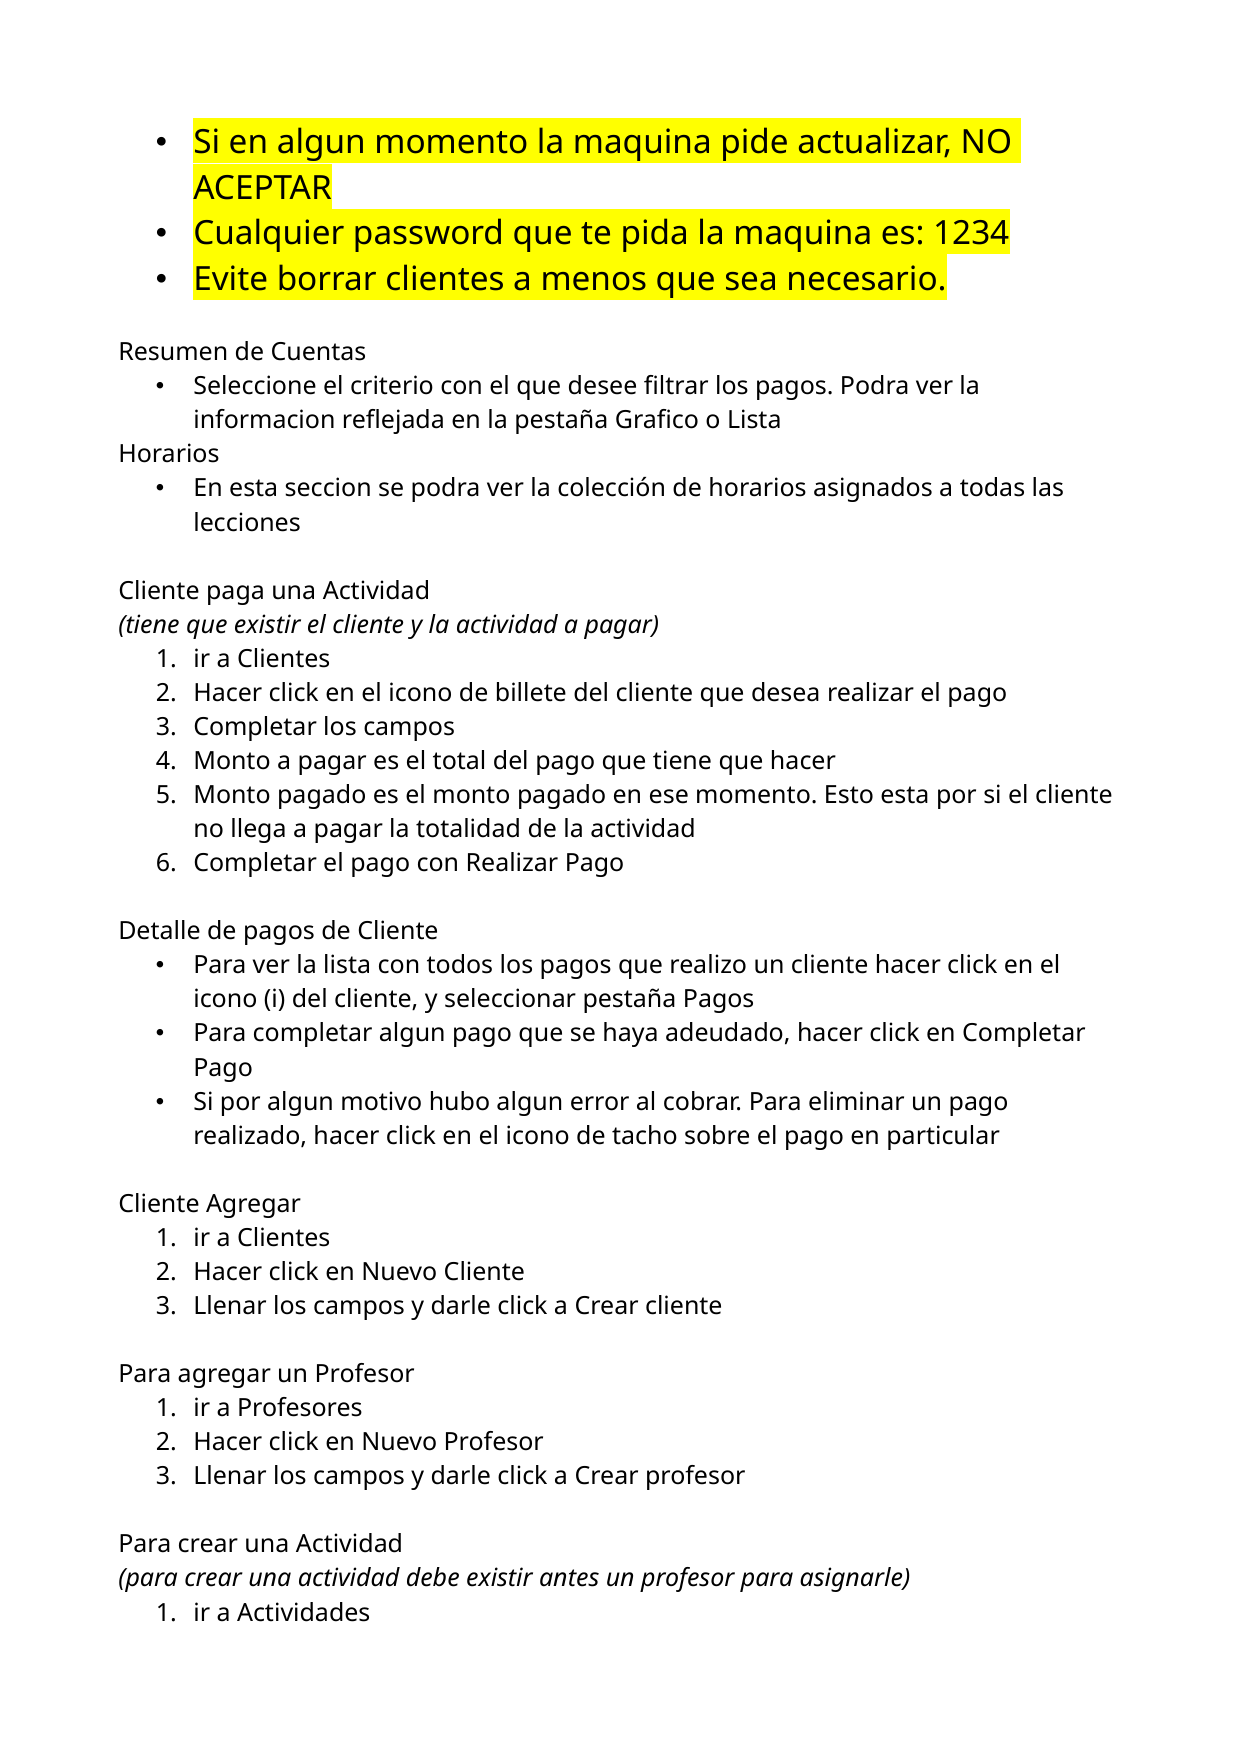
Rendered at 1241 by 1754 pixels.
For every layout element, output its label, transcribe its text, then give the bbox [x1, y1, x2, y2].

text (para crear una actividad debe existir antes un profesor para asignarle) [118, 1560, 1122, 1594]
list ir a Actividades [156, 1594, 1122, 1628]
list Hacer click en Nuevo Cliente [156, 1253, 1122, 1288]
list En esta seccion se podra ver la colección de horarios asignados a todas las lecciones [156, 470, 1122, 538]
text Para agregar un Profesor [118, 1356, 1122, 1390]
list Completar el pago con Realizar Pago [156, 845, 1122, 879]
list Si en algun momento la maquina pide actualizar, NO ACEPTAR [156, 118, 1122, 209]
list Evite borrar clientes a menos que sea necesario. [156, 254, 1122, 300]
list Llenar los campos y darle click a Crear cliente [156, 1288, 1122, 1322]
list Seleccione el criterio con el que desee filtrar los pagos. Podra ver la informacion reflejada en la pestaña Grafico o Lista [156, 368, 1122, 436]
list Para ver la lista con todos los pagos que realizo un cliente hacer click en el icono (i) del cliente, y seleccionar pestaña Pagos [156, 947, 1122, 1015]
list Hacer click en el icono de billete del cliente que desea realizar el pago [156, 674, 1122, 708]
list Monto pagado es el monto pagado en ese momento. Esto esta por si el cliente no llega a pagar la totalidad de la actividad [156, 777, 1122, 845]
list Llenar los campos y darle click a Crear profesor [156, 1458, 1122, 1492]
list Si por algun motivo hubo algun error al cobrar. Para eliminar un pago realizado, hacer click en el icono de tacho sobre el pago en particular [156, 1083, 1122, 1151]
list Cualquier password que te pida la maquina es: 1234 [156, 209, 1122, 254]
list Completar los campos [156, 708, 1122, 743]
text Detalle de pagos de Cliente [118, 913, 1122, 947]
text Horarios [118, 436, 1122, 470]
text Resumen de Cuentas [118, 334, 1122, 368]
list ir a Clientes [156, 640, 1122, 674]
text Para crear una Actividad [118, 1526, 1122, 1560]
list ir a Clientes [156, 1219, 1122, 1253]
text Cliente paga una Actividad [118, 572, 1122, 606]
list ir a Profesores [156, 1390, 1122, 1424]
text (tiene que existir el cliente y la actividad a pagar) [118, 606, 1122, 640]
list Monto a pagar es el total del pago que tiene que hacer [156, 743, 1122, 777]
text Cliente Agregar [118, 1185, 1122, 1219]
list Para completar algun pago que se haya adeudado, hacer click en Completar Pago [156, 1015, 1122, 1083]
list Hacer click en Nuevo Profesor [156, 1424, 1122, 1458]
